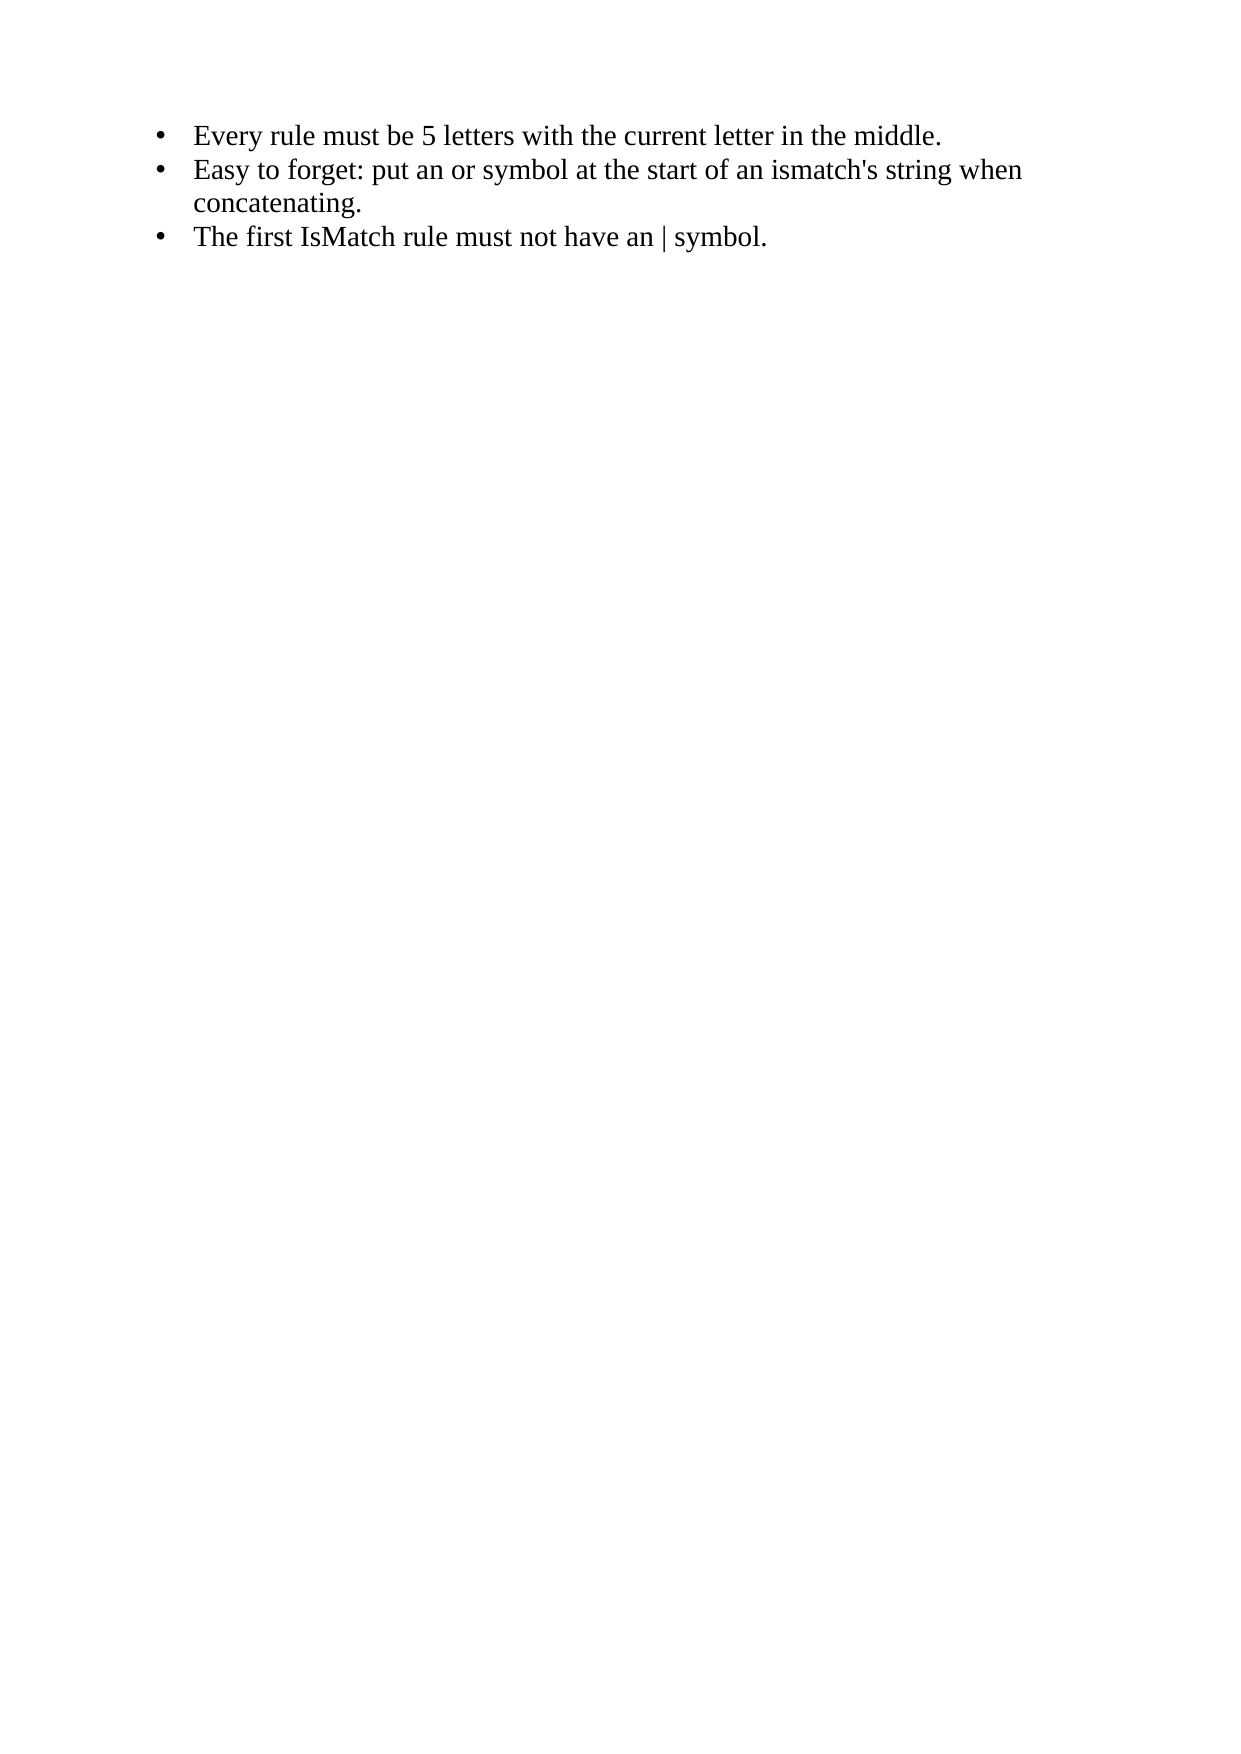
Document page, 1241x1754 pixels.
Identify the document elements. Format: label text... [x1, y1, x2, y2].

list Easy to forget: put an or symbol at the start of an ismatch's string when concatenating. [156, 152, 1122, 219]
list Every rule must be 5 letters with the current letter in the middle. [156, 118, 1122, 152]
list The first IsMatch rule must not have an | symbol. [156, 219, 1122, 253]
